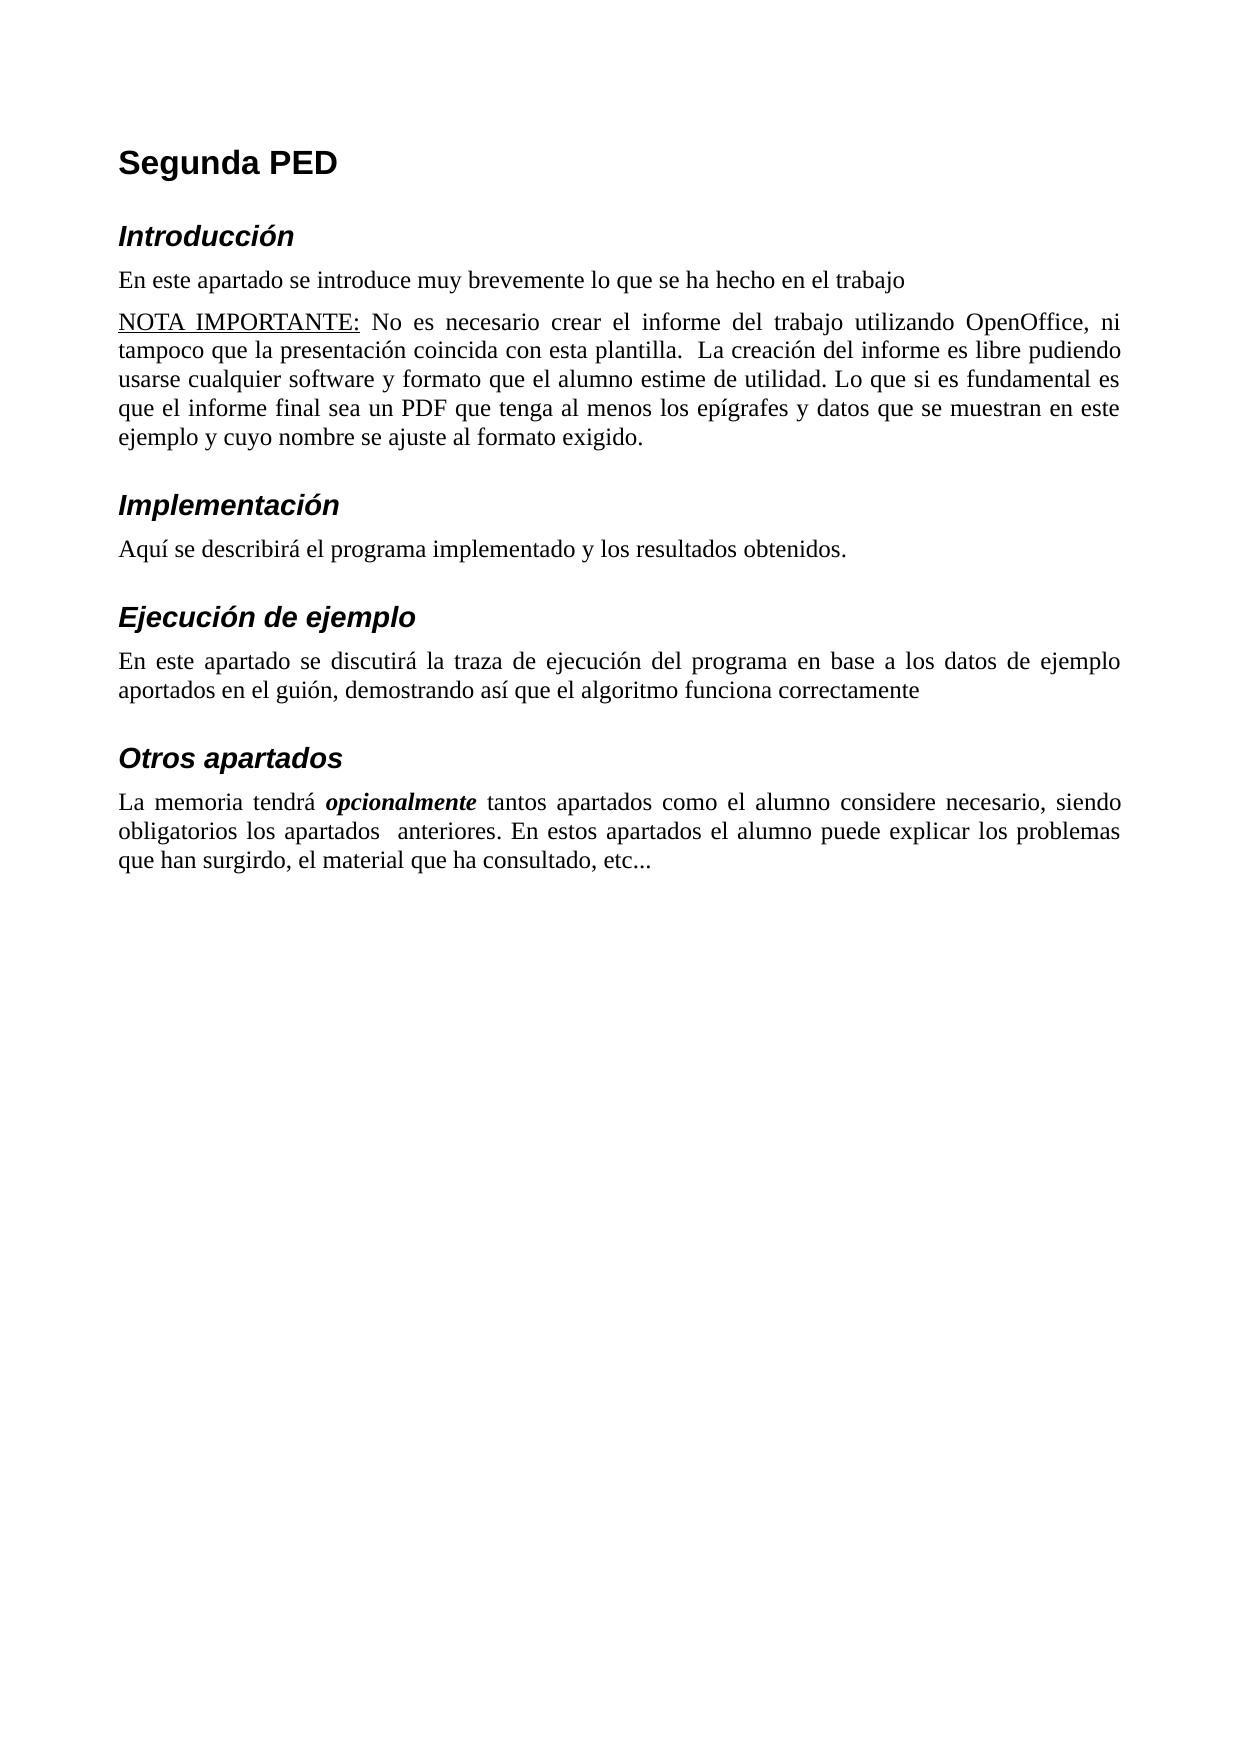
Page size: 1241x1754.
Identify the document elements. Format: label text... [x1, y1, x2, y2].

text NOTA IMPORTANTE: No es necesario crear el informe del trabajo utilizando OpenOffice, ni tampoco que la presentación coincida con esta plantilla. La creación del informe es libre pudiendo usarse cualquier software y formato que el alumno estime de utilidad. Lo que si es fundamental es que el informe final sea un PDF que tenga al menos los epígrafes y datos que se muestran en este ejemplo y cuyo nombre se ajuste al formato exigido. [118, 307, 1122, 450]
subtitle Ejecución de ejemplo [118, 600, 1122, 634]
subtitle Introducción [118, 219, 1122, 253]
text La memoria tendrá opcionalmente tantos apartados como el alumno considere necesario, siendo obligatorios los apartados anteriores. En estos apartados el alumno puede explicar los problemas que han surgirdo, el material que ha consultado, etc... [118, 787, 1122, 873]
text En este apartado se discutirá la traza de ejecución del programa en base a los datos de ejemplo aportados en el guión, demostrando así que el algoritmo funciona correctamente [118, 646, 1122, 704]
text En este apartado se introduce muy brevemente lo que se ha hecho en el trabajo [118, 265, 1122, 294]
subtitle Otros apartados [118, 741, 1122, 775]
subtitle Implementación [118, 488, 1122, 521]
subtitle Segunda PED [118, 143, 1122, 182]
text Aquí se describirá el programa implementado y los resultados obtenidos. [118, 534, 1122, 563]
